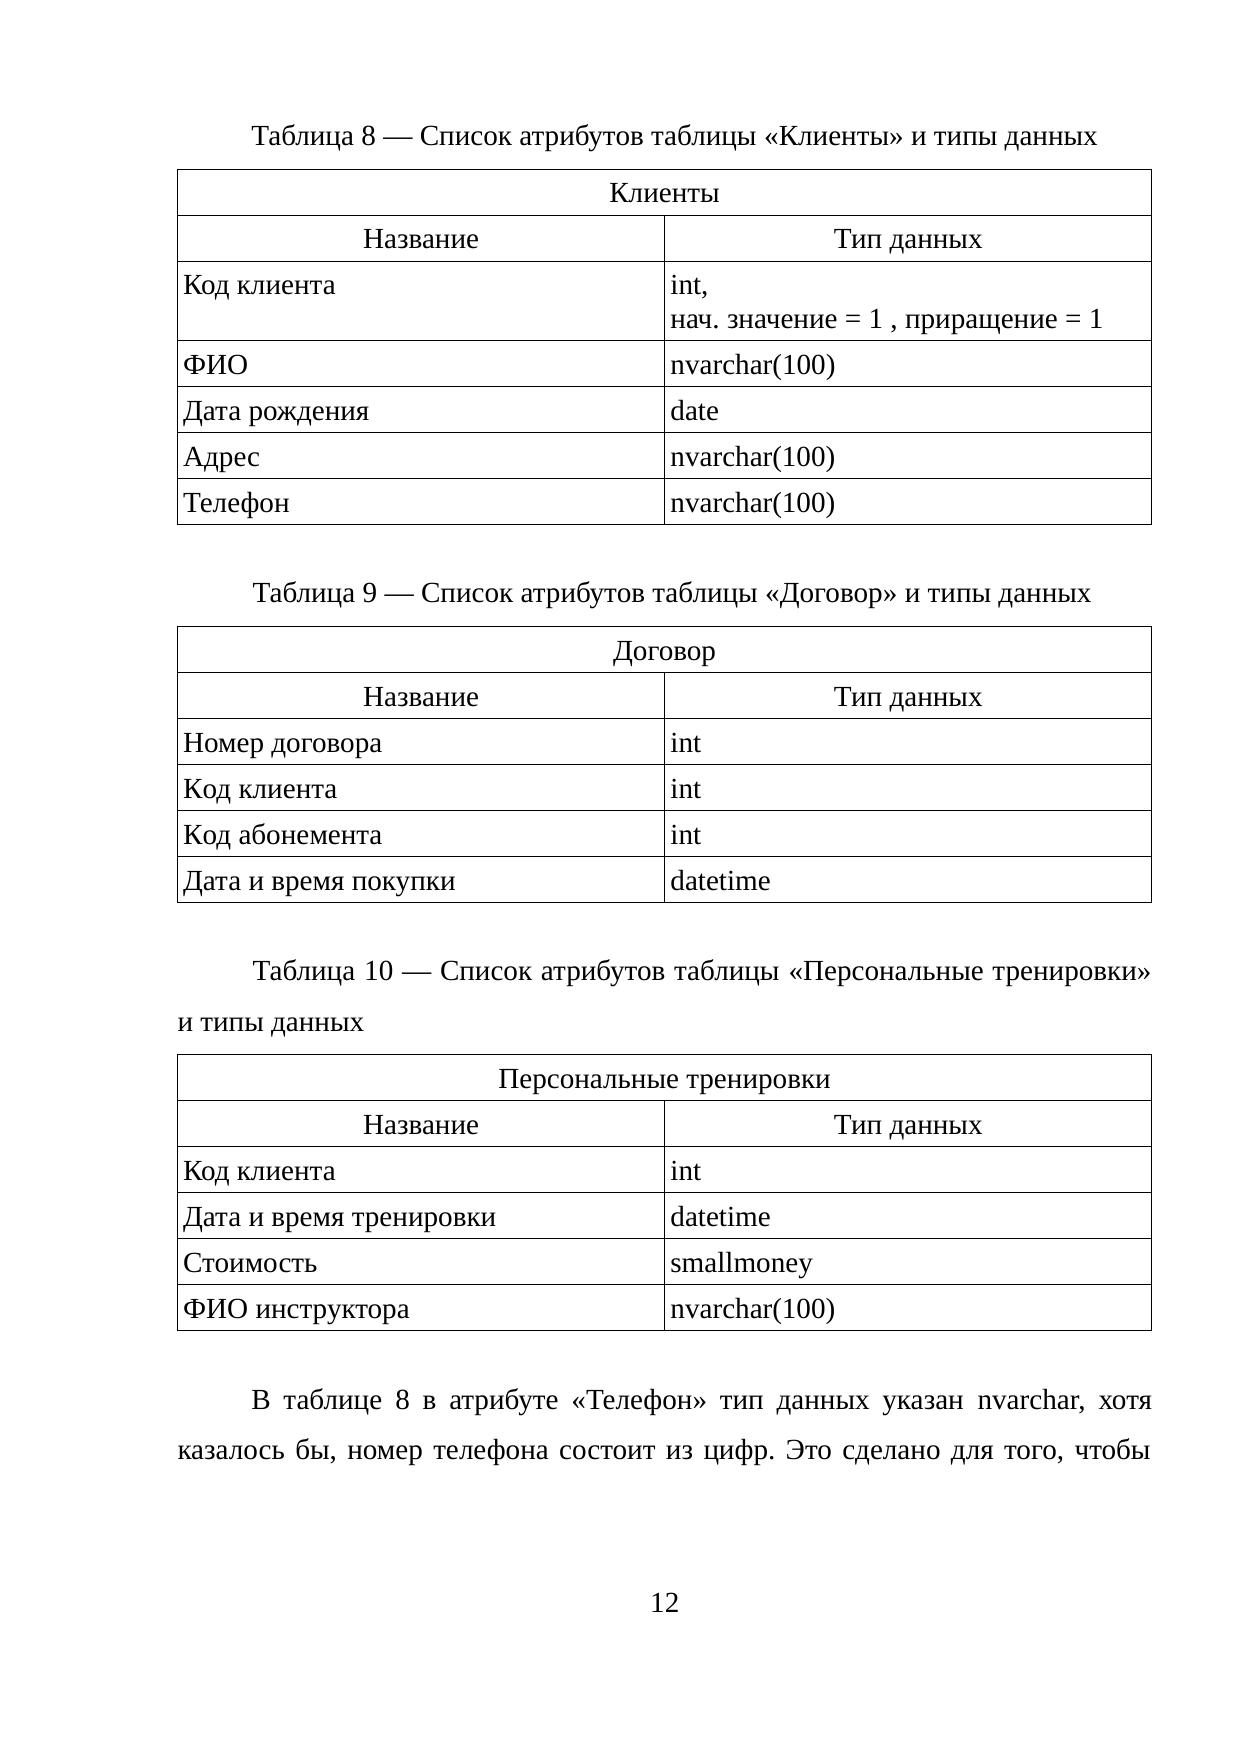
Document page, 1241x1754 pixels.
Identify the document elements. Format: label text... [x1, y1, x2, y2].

table_cell datetime [665, 857, 1151, 902]
table_cell Название [178, 1101, 664, 1146]
table_cell int [665, 765, 1151, 810]
table_cell int, нач. значение = 1 , приращение = 1 [665, 262, 1151, 340]
table_cell Номер договора [178, 719, 664, 764]
table_cell Название [178, 216, 664, 261]
table_header Клиенты [178, 170, 1151, 214]
table_cell ФИО инструктора [178, 1285, 664, 1330]
table_header Персональные тренировки [178, 1055, 1151, 1100]
table_cell Адрес [178, 433, 664, 478]
text Таблица 8 — Список атрибутов таблицы «Клиенты» и типы данных [177, 118, 1152, 152]
table_cell Код клиента [178, 1147, 664, 1192]
table_cell date [665, 387, 1151, 432]
table_cell Телефон [178, 479, 664, 524]
table_cell int [665, 719, 1151, 764]
table_cell Код клиента [178, 262, 664, 340]
table_cell Тип данных [665, 1101, 1151, 1146]
table_cell Тип данных [665, 673, 1151, 718]
table_cell Название [178, 673, 664, 718]
text Таблица 10 — Список атрибутов таблицы «Персональные тренировки» и типы данных [177, 953, 1152, 1037]
table_cell ФИО [178, 341, 664, 386]
table_cell Дата рождения [178, 387, 664, 432]
table_cell Код клиента [178, 765, 664, 810]
table_header Договор [178, 627, 1151, 672]
table_cell nvarchar(100) [665, 341, 1151, 386]
table_cell Код абонемента [178, 811, 664, 856]
table_cell Дата и время покупки [178, 857, 664, 902]
table_cell Дата и время тренировки [178, 1193, 664, 1238]
table_cell nvarchar(100) [665, 433, 1151, 478]
table_cell nvarchar(100) [665, 479, 1151, 524]
table_cell int [665, 811, 1151, 856]
text В таблице 8 в атрибуте «Телефон» тип данных указан nvarchar, хотя казалось бы, номер телефона состоит из цифр. Это сделано для того, чтобы [177, 1382, 1152, 1466]
table_cell nvarchar(100) [665, 1285, 1151, 1330]
table_cell Тип данных [665, 216, 1151, 261]
text Таблица 9 — Список атрибутов таблицы «Договор» и типы данных [177, 576, 1152, 609]
table_cell Стоимость [178, 1239, 664, 1284]
table_cell int [665, 1147, 1151, 1192]
table_cell datetime [665, 1193, 1151, 1238]
table_cell smallmoney [665, 1239, 1151, 1284]
